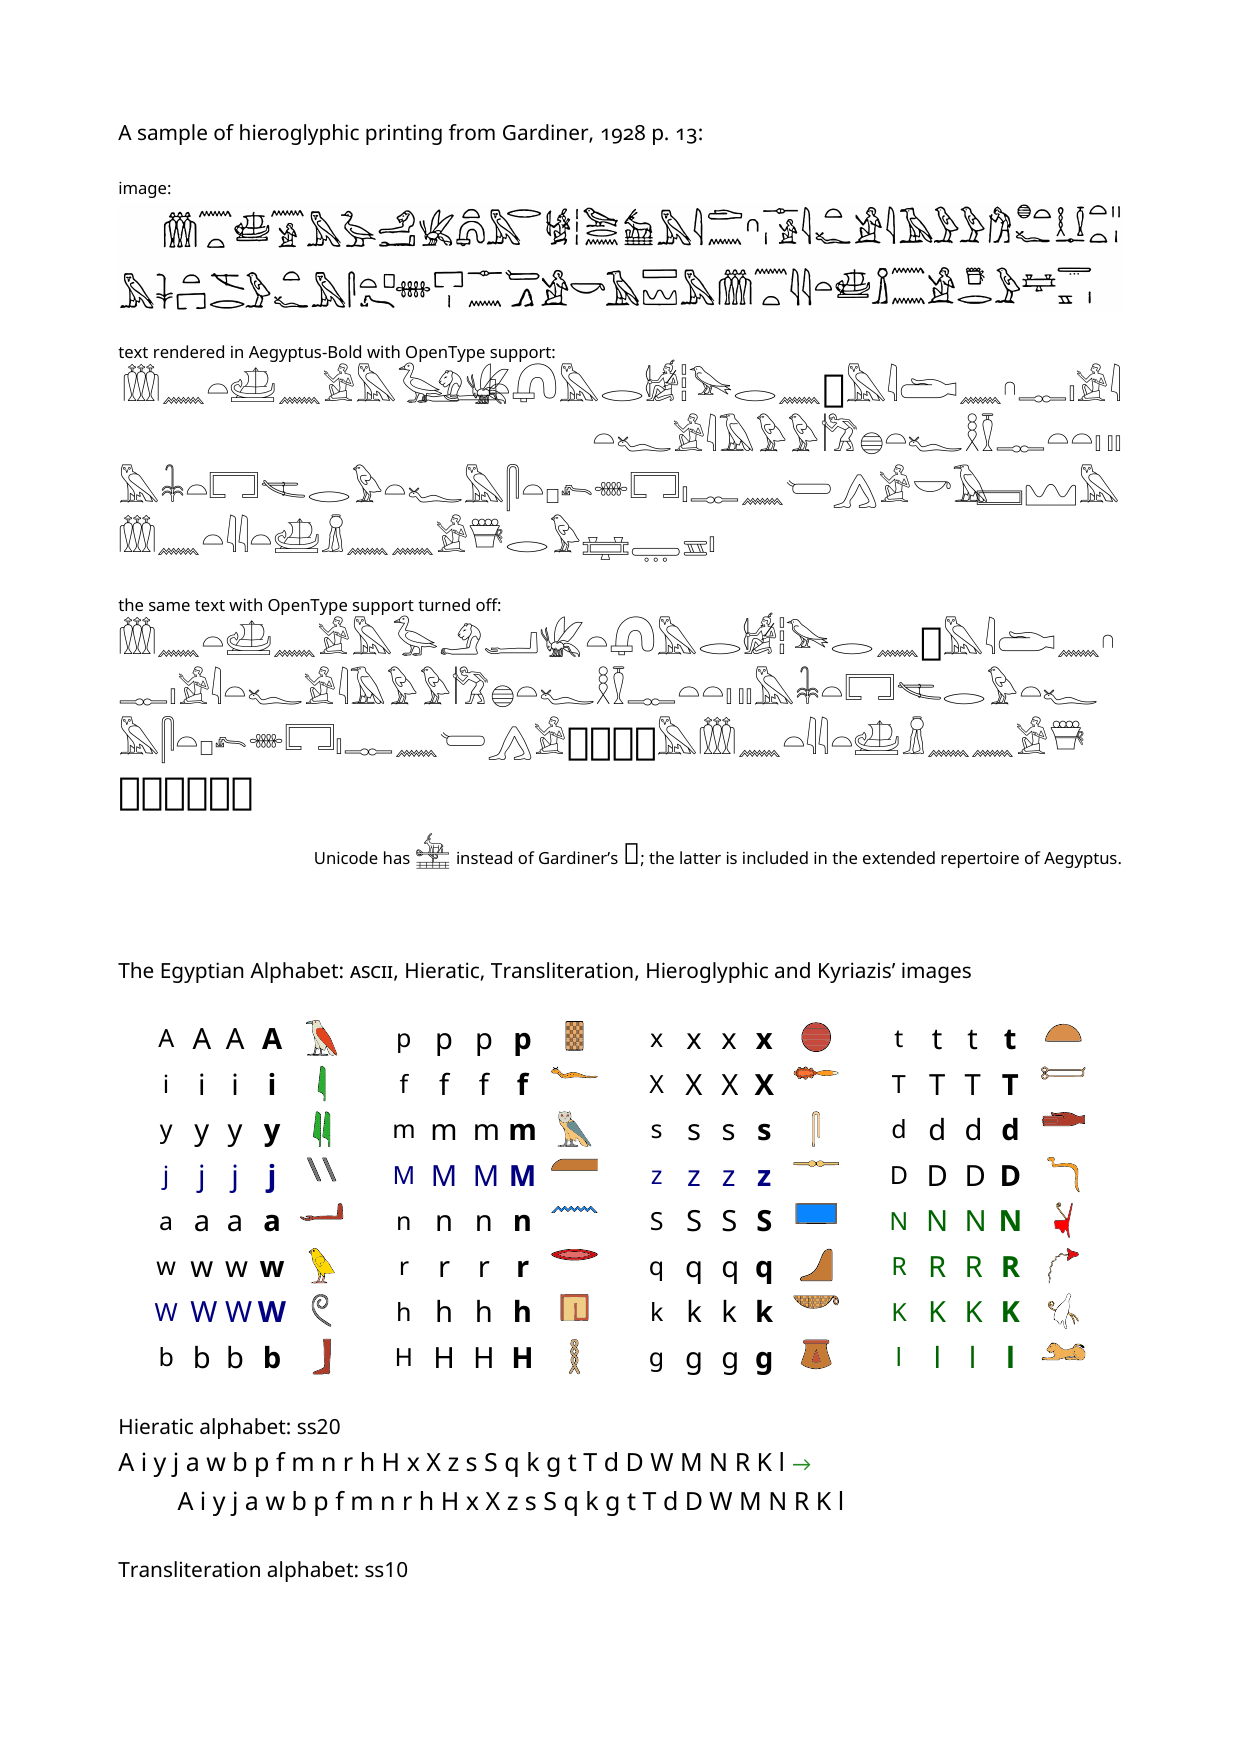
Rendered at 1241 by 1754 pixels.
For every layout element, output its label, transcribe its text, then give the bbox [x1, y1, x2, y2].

table_cell q [742, 1243, 786, 1288]
table_cell [605, 1198, 641, 1243]
table_cell [1034, 1334, 1093, 1379]
table_cell r [421, 1243, 467, 1288]
table_header A [184, 1015, 219, 1061]
table_cell y [219, 1106, 251, 1152]
table_cell q [641, 1243, 672, 1288]
table_cell N [882, 1198, 916, 1243]
table_cell [293, 1198, 350, 1243]
table_cell R [958, 1243, 986, 1288]
text Transliteration alphabet: ss10 [118, 1556, 1122, 1584]
table_cell l [882, 1334, 916, 1379]
text text rendered in Aegyptus-Bold with OpenType support: [118, 341, 1122, 364]
table_cell d [916, 1106, 958, 1152]
table_cell W [251, 1289, 293, 1334]
table_header t [958, 1015, 986, 1061]
table_cell z [742, 1152, 786, 1197]
table_cell w [184, 1243, 219, 1288]
table_cell M [501, 1152, 544, 1197]
table_cell [1056, 1202, 1067, 1219]
table_cell n [467, 1198, 501, 1243]
table_cell b [148, 1334, 184, 1379]
table_header [1034, 1015, 1093, 1061]
table_cell m [421, 1106, 467, 1152]
table_cell [1034, 1106, 1093, 1152]
text Hieratic alphabet: ss20 [118, 1412, 1122, 1441]
table_cell s [715, 1106, 742, 1152]
table_cell n [501, 1198, 544, 1243]
text The Egyptian Alphabet: ascii, Hieratic, Transliteration, Hieroglyphic and Kyriazis’ images [118, 957, 1122, 985]
table_cell [605, 1152, 641, 1197]
text image: [118, 177, 1122, 199]
table_cell [544, 1061, 605, 1106]
table_cell y [251, 1106, 293, 1152]
text 𓅓𓇓‌𓏏𓉐𓌻𓂋𓅱‌𓏏𓆑𓅓𓋴𓏏𓊪𓍉𓎂𓉐𓏤𓊃𓈖‌𓏕𓂻𓀀‌𓎡‌𓄿𓈙𓈉𓅓𓏃𓈖𓏏𓇌𓏏𓊝𓏎‌𓈖𓈖𓀀𓇥𓂋𓅱𓈐𓇾𓈇𓏤 [118, 467, 1122, 561]
table_cell [605, 1106, 641, 1152]
table_cell k [672, 1289, 715, 1334]
table_cell [846, 1152, 882, 1197]
table_cell X [672, 1061, 715, 1106]
table_cell a [148, 1198, 184, 1243]
table_header p [421, 1015, 467, 1061]
table_cell K [916, 1289, 958, 1334]
table_cell [544, 1106, 605, 1152]
table_cell q [715, 1243, 742, 1288]
table_cell [605, 1289, 641, 1334]
table_header [846, 1015, 882, 1061]
table_cell [846, 1334, 882, 1379]
table_header p [467, 1015, 501, 1061]
table_cell r [467, 1243, 501, 1288]
table_cell l [986, 1334, 1034, 1379]
table_cell j [219, 1152, 251, 1197]
table_header A [219, 1015, 251, 1061]
table_cell w [219, 1243, 251, 1288]
table_cell l [958, 1334, 986, 1379]
table_cell X [641, 1061, 672, 1106]
table_cell y [148, 1106, 184, 1152]
table_cell b [251, 1334, 293, 1379]
table_cell [846, 1243, 882, 1288]
table_cell w [148, 1243, 184, 1288]
table_cell g [672, 1334, 715, 1379]
table_cell D [986, 1152, 1034, 1197]
table_cell D [958, 1152, 986, 1197]
text 𓏃𓈖𓏏𓊝𓈖𓀀𓅓𓅭𓄂𓂝𓆤‌𓏏𓋨𓅓𓂋𓀎𓏪𓅨𓂋𓈖󳶚𓅓𓇋𓂧𓈖𓎆𓊃𓏤𓀀𓇋𓏏𓆑𓀀𓇋𓄿𓅱𓅱𓀗𓐍𓏏𓆑𓎛𓎿𓊃𓏏𓏏𓏮𓏤𓅓𓇓‌𓏏𓉐𓌻𓂋𓅱‌𓏏𓆑𓅓𓋴𓏏𓊪𓍉𓎂𓉐𓏤𓊃𓈖‌𓏕𓂻𓀀‌𓎡‌𓄿𓈙𓈉𓅓𓏃𓈖𓏏𓇌𓏏𓊝𓏎‌𓈖𓈖𓀀𓇥𓂋𓅱𓈐𓇾𓈇𓏤 [118, 619, 1122, 813]
table_cell [350, 1061, 386, 1106]
table_cell K [958, 1289, 986, 1334]
table_cell k [641, 1289, 672, 1334]
table_cell [605, 1243, 641, 1288]
table_cell i [251, 1061, 293, 1106]
table_cell N [958, 1198, 986, 1243]
table_cell T [882, 1061, 916, 1106]
table_cell H [467, 1334, 501, 1379]
table_cell f [501, 1061, 544, 1106]
table_cell [544, 1198, 605, 1243]
table_cell M [467, 1152, 501, 1197]
table_cell S [641, 1198, 672, 1243]
table_header x [742, 1015, 786, 1061]
table_cell w [251, 1243, 293, 1288]
table_cell m [467, 1106, 501, 1152]
table_cell [605, 1061, 641, 1106]
table_cell d [986, 1106, 1034, 1152]
table_cell h [501, 1289, 544, 1334]
table_cell R [916, 1243, 958, 1288]
table_cell y [184, 1106, 219, 1152]
table_header [544, 1015, 605, 1061]
table_cell h [467, 1289, 501, 1334]
table_cell S [742, 1198, 786, 1243]
table_cell [1048, 1301, 1056, 1311]
table_cell [846, 1289, 882, 1334]
table_cell r [386, 1243, 421, 1288]
table_cell [293, 1152, 350, 1197]
table_cell g [641, 1334, 672, 1379]
table_header x [715, 1015, 742, 1061]
table_cell m [501, 1106, 544, 1152]
table_cell X [742, 1061, 786, 1106]
table_header [350, 1015, 386, 1061]
table_cell z [715, 1152, 742, 1197]
table_cell j [184, 1152, 219, 1197]
table_header [605, 1015, 641, 1061]
table_cell [293, 1334, 350, 1379]
table_cell [350, 1152, 386, 1197]
table_cell [544, 1334, 605, 1379]
table_header A [251, 1015, 293, 1061]
table_cell [846, 1198, 882, 1243]
table_cell f [467, 1061, 501, 1106]
text 𓏃𓈖𓏏𓊝𓈖𓀀𓅓𓅭𓄂𓂝𓆤‌𓏏𓋨𓅓𓂋𓀎𓏪𓅨𓂋𓈖󳶚𓅓𓇋𓂧𓈖𓎆𓊃𓏤𓀀𓇋𓏏𓆑𓀀𓇋𓄿𓅱𓅱𓀗𓐍𓏏𓆑𓎛𓎿𓊃𓏏𓏏𓏮𓏤 [118, 367, 1122, 461]
table_cell K [882, 1289, 916, 1334]
table_cell [544, 1152, 605, 1197]
table_cell [605, 1334, 641, 1379]
table_cell g [715, 1334, 742, 1379]
table_cell [786, 1106, 846, 1152]
table_cell [1034, 1152, 1093, 1197]
table_cell [1034, 1289, 1093, 1334]
table_cell W [148, 1289, 184, 1334]
table_cell [350, 1106, 386, 1152]
table_cell [786, 1152, 846, 1197]
table_cell s [742, 1106, 786, 1152]
table_cell [293, 1106, 350, 1152]
table_cell R [882, 1243, 916, 1288]
table_cell a [251, 1198, 293, 1243]
table_cell g [742, 1334, 786, 1379]
table_cell S [715, 1198, 742, 1243]
table_cell [1034, 1061, 1093, 1106]
table_cell b [219, 1334, 251, 1379]
table_cell N [916, 1198, 958, 1243]
table_cell k [742, 1289, 786, 1334]
table_cell R [986, 1243, 1034, 1288]
table_cell b [184, 1334, 219, 1379]
table_cell f [421, 1061, 467, 1106]
table_cell [350, 1243, 386, 1288]
table_cell s [672, 1106, 715, 1152]
table_header t [986, 1015, 1034, 1061]
table_cell [786, 1289, 846, 1334]
table_cell n [421, 1198, 467, 1243]
table_cell [544, 1243, 605, 1288]
table_cell D [882, 1152, 916, 1197]
table_cell j [148, 1152, 184, 1197]
table_cell h [421, 1289, 467, 1334]
table_cell H [501, 1334, 544, 1379]
table_cell [350, 1198, 386, 1243]
table_cell [846, 1106, 882, 1152]
table_cell [846, 1061, 882, 1106]
text A i y j a w b p f m n r h H x X z s S q k g t T d D W M N R K l → A i y j a w b p f m n r h H x X z s S q k g t T d D W M N R K l [118, 1445, 1122, 1518]
table_cell [293, 1061, 350, 1106]
table_header x [672, 1015, 715, 1061]
table_cell H [386, 1334, 421, 1379]
table_cell s [641, 1106, 672, 1152]
table_cell [350, 1334, 386, 1379]
table_header x [641, 1015, 672, 1061]
table_cell [786, 1243, 846, 1288]
table_cell i [219, 1061, 251, 1106]
table_cell X [715, 1061, 742, 1106]
table_cell [350, 1289, 386, 1334]
table_cell j [251, 1152, 293, 1197]
table_header p [386, 1015, 421, 1061]
table_cell [293, 1289, 350, 1334]
table_cell [1034, 1243, 1093, 1288]
table_cell d [882, 1106, 916, 1152]
table_cell H [421, 1334, 467, 1379]
table_cell r [501, 1243, 544, 1288]
table_cell a [219, 1198, 251, 1243]
table_cell N [986, 1198, 1034, 1243]
table_cell i [184, 1061, 219, 1106]
text A sample of hieroglyphic printing from Gardiner, 1928 p. 13: [118, 118, 1122, 147]
table_header t [916, 1015, 958, 1061]
table_cell d [958, 1106, 986, 1152]
table_cell W [219, 1289, 251, 1334]
table_cell [786, 1061, 846, 1106]
table_cell [1034, 1198, 1093, 1243]
table_cell q [672, 1243, 715, 1288]
table_header A [148, 1015, 184, 1061]
table_cell T [958, 1061, 986, 1106]
table_cell [544, 1289, 605, 1334]
table_cell a [184, 1198, 219, 1243]
table_header t [882, 1015, 916, 1061]
table_cell i [148, 1061, 184, 1106]
table_header [786, 1015, 846, 1061]
table_cell [786, 1198, 846, 1243]
table_cell h [386, 1289, 421, 1334]
text the same text with OpenType support turned off: [118, 593, 1122, 616]
text Unicode has 𓉇 instead of Gardiner’s 󳶚; the latter is included in the extended repertoire of Aegyptus. [118, 833, 1122, 873]
table_cell W [184, 1289, 219, 1334]
table_cell [293, 1243, 350, 1288]
table_cell M [386, 1152, 421, 1197]
table_cell n [386, 1198, 421, 1243]
table_cell M [421, 1152, 467, 1197]
table_header p [501, 1015, 544, 1061]
table_cell z [641, 1152, 672, 1197]
table_cell [786, 1334, 846, 1379]
table_cell f [386, 1061, 421, 1106]
table_cell m [386, 1106, 421, 1152]
table_cell T [916, 1061, 958, 1106]
table_cell k [715, 1289, 742, 1334]
table_cell D [916, 1152, 958, 1197]
table_header [293, 1015, 350, 1061]
picture [118, 202, 1123, 313]
table_cell T [986, 1061, 1034, 1106]
table_cell K [986, 1289, 1034, 1334]
table_cell l [916, 1334, 958, 1379]
table_cell S [672, 1198, 715, 1243]
table_cell z [672, 1152, 715, 1197]
